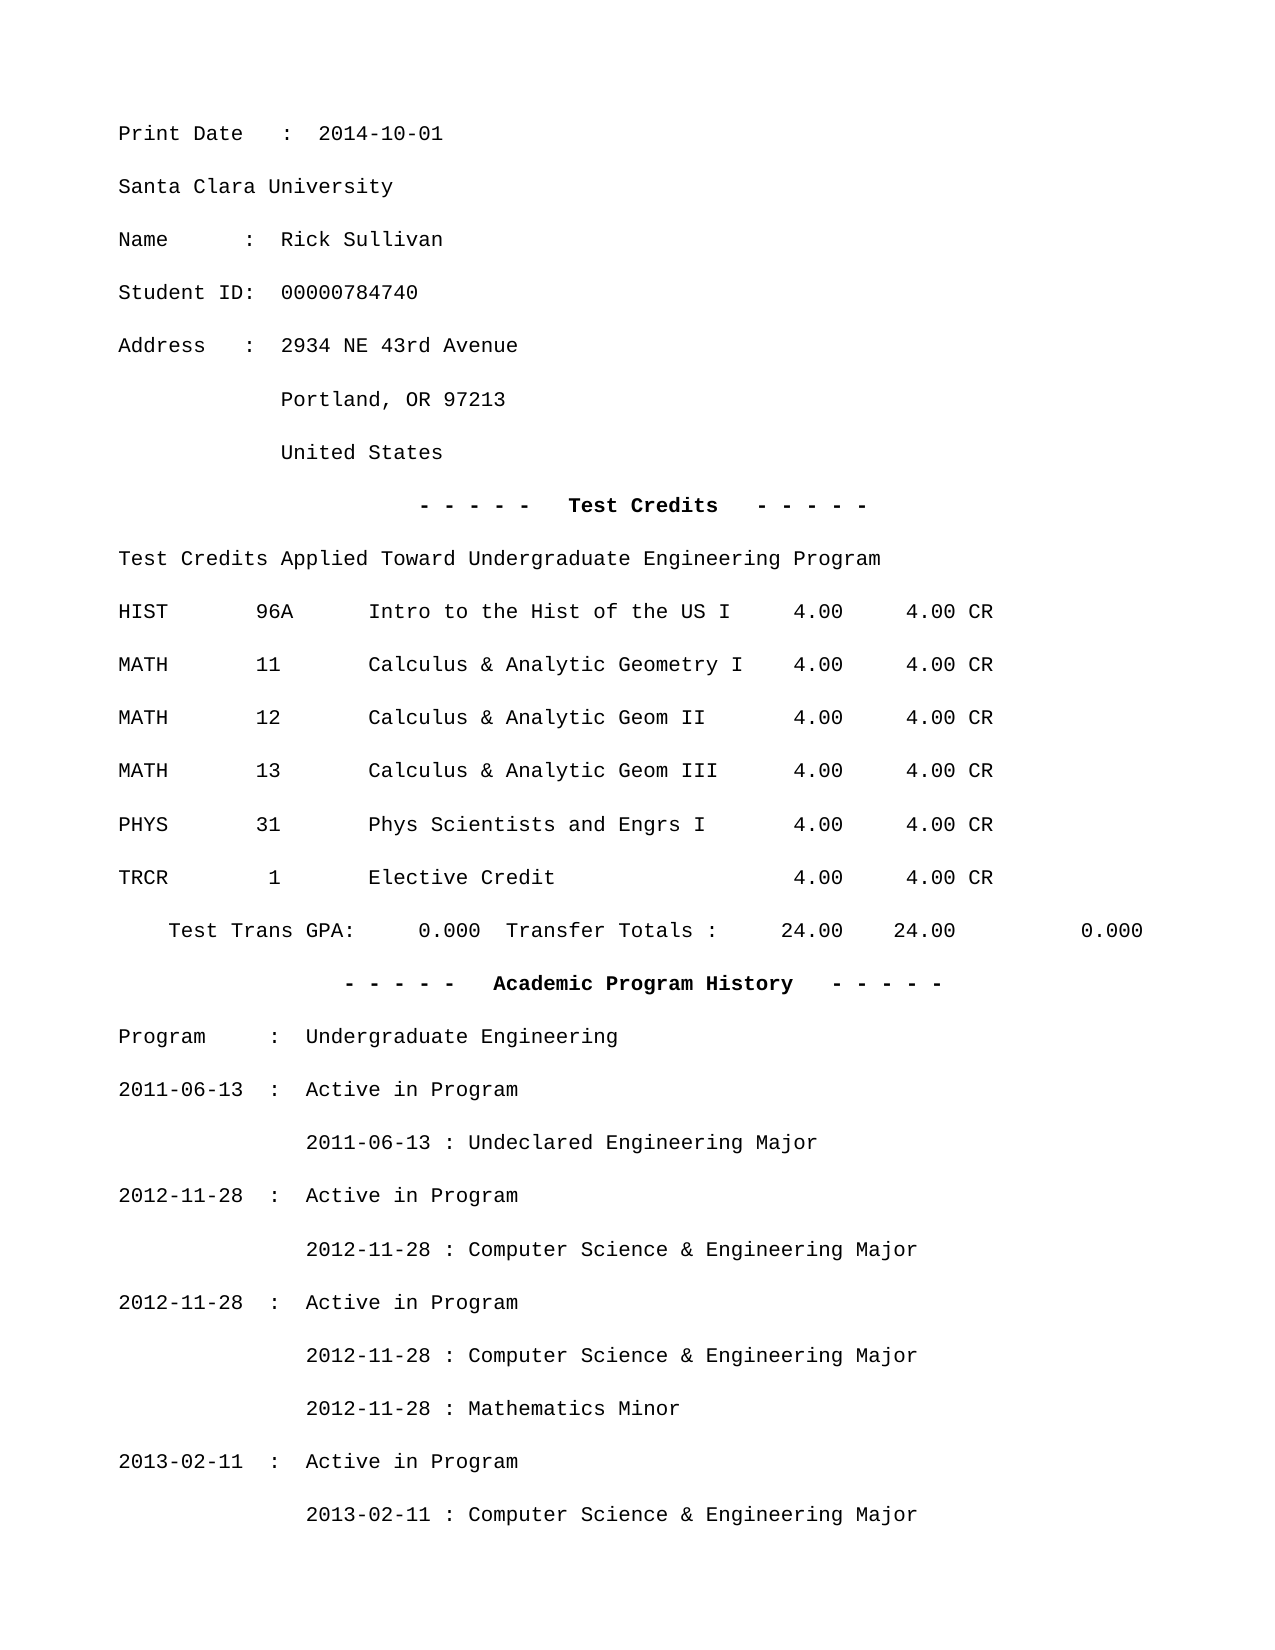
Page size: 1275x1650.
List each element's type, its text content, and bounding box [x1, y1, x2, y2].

table_cell 2011-06-13 : Undeclared Engineering Major [118, 1132, 1275, 1185]
table_header [118, 118, 1275, 123]
table_cell Name : Rick Sullivan [118, 229, 1275, 282]
table_cell 2012-11-28 : Active in Program [118, 1185, 1275, 1238]
table_cell MATH 12 Calculus & Analytic Geom II 4.00 4.00 CR [118, 707, 1275, 760]
table_cell Student ID: 00000784740 [118, 282, 1275, 335]
table_cell 2012-11-28 : Computer Science & Engineering Major [118, 1345, 1275, 1398]
table_cell - - - - - Test Credits - - - - - [118, 495, 1275, 548]
table_cell HIST 96A Intro to the Hist of the US I 4.00 4.00 CR [118, 601, 1275, 654]
table_cell Print Date : 2014-10-01 [118, 123, 1275, 176]
table_cell Santa Clara University [118, 176, 1275, 229]
table_cell TRCR 1 Elective Credit 4.00 4.00 CR [118, 867, 1275, 920]
table_cell MATH 11 Calculus & Analytic Geometry I 4.00 4.00 CR [118, 654, 1275, 707]
table_cell 2012-11-28 : Computer Science & Engineering Major [118, 1239, 1275, 1292]
table_cell Address : 2934 NE 43rd Avenue [118, 335, 1275, 388]
table_cell PHYS 31 Phys Scientists and Engrs I 4.00 4.00 CR [118, 814, 1275, 867]
table_cell Test Trans GPA: 0.000 Transfer Totals : 24.00 24.00 0.000 [118, 920, 1275, 973]
table_cell 2012-11-28 : Mathematics Minor [118, 1398, 1275, 1451]
table_cell 2012-11-28 : Active in Program [118, 1292, 1275, 1345]
table_cell - - - - - Academic Program History - - - - - [118, 973, 1275, 1026]
table_cell 2013-02-11 : Active in Program [118, 1451, 1275, 1504]
table_cell Test Credits Applied Toward Undergraduate Engineering Program [118, 548, 1275, 601]
table_cell Program : Undergraduate Engineering [118, 1026, 1275, 1079]
table_cell United States [118, 442, 1275, 495]
table_cell 2011-06-13 : Active in Program [118, 1079, 1275, 1132]
table_cell MATH 13 Calculus & Analytic Geom III 4.00 4.00 CR [118, 760, 1275, 813]
table_cell 2013-02-11 : Computer Science & Engineering Major [118, 1504, 1275, 1532]
table_cell Portland, OR 97213 [118, 389, 1275, 442]
